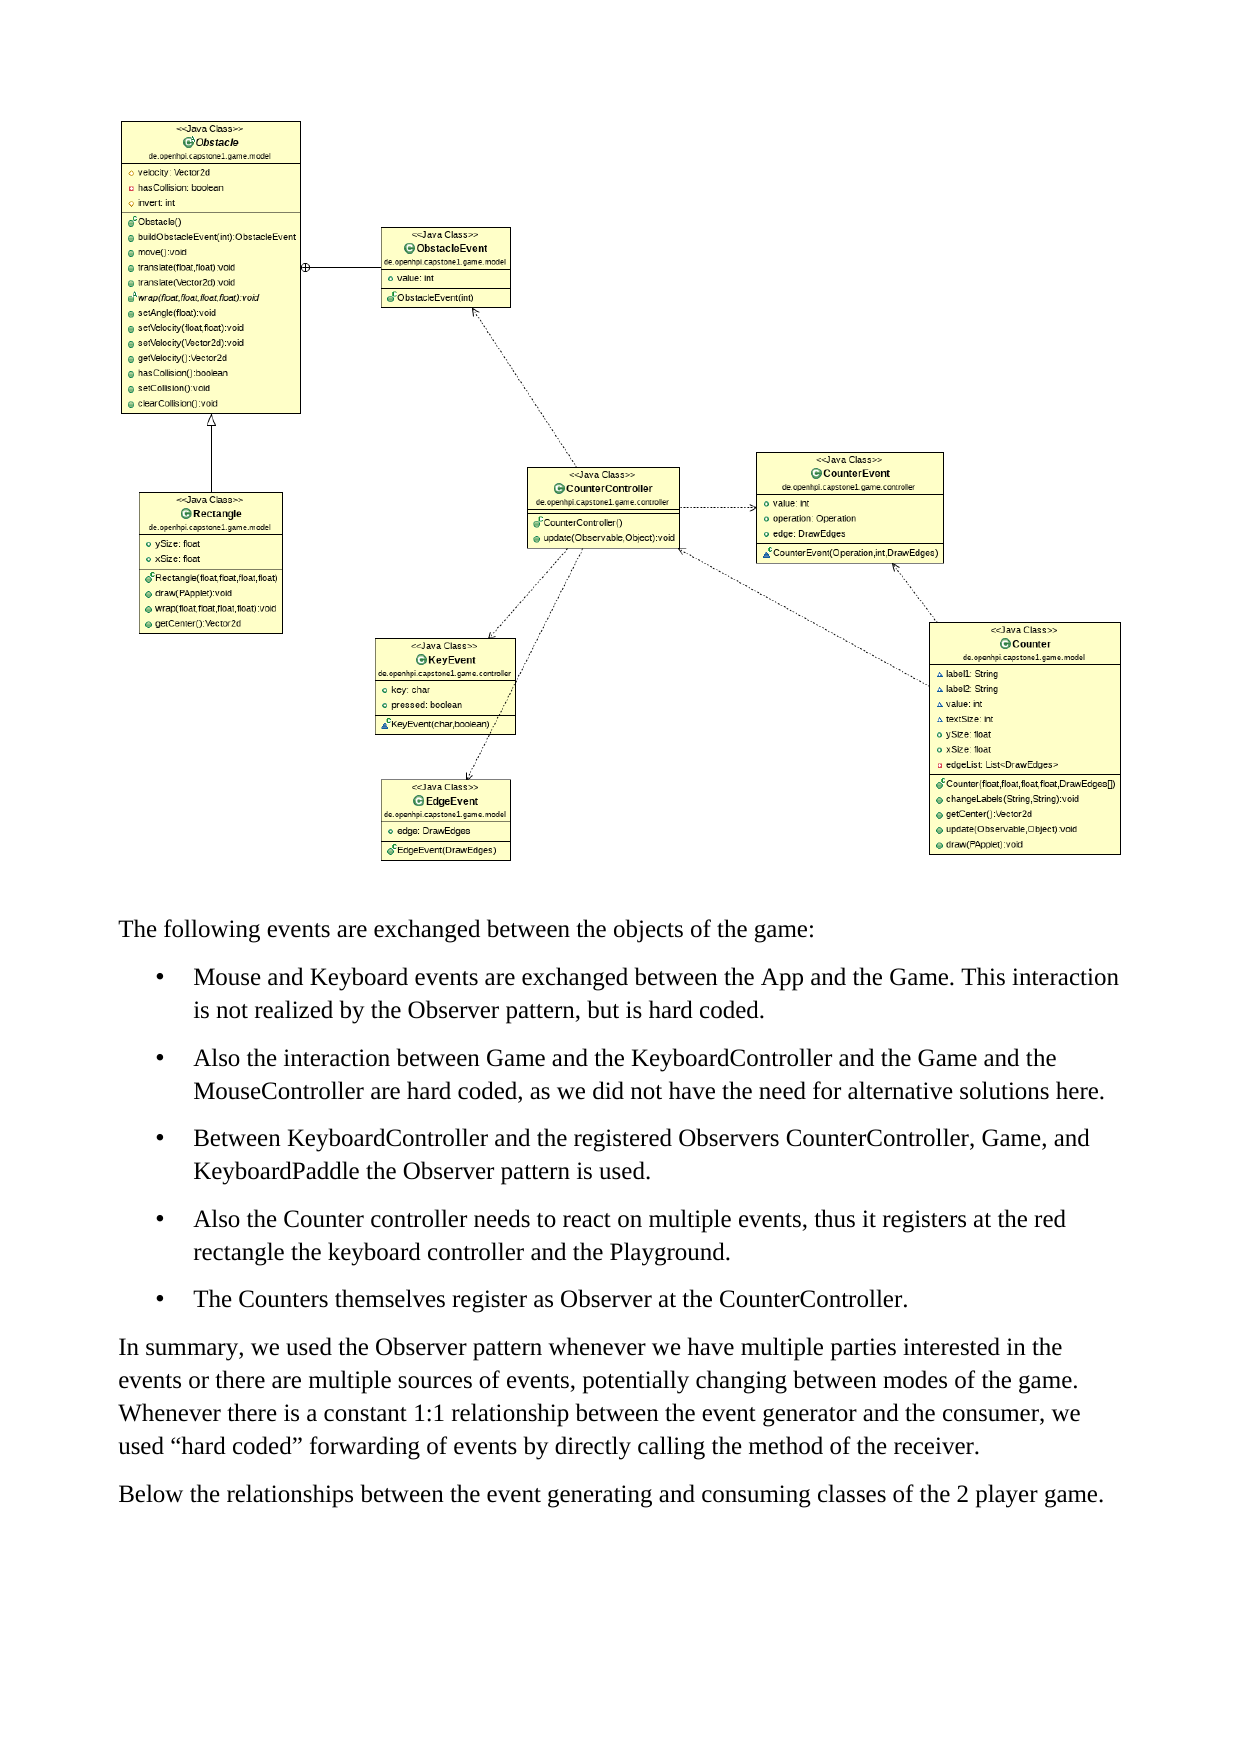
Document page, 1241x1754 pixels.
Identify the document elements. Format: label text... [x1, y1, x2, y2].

picture [118, 118, 1123, 863]
text In summary, we used the Observer pattern whenever we have multiple parties interested in the events or there are multiple sources of events, potentially changing between modes of the game. Whenever there is a constant 1:1 relationship between the event generator and the consumer, we used “hard coded” forwarding of events by directly calling the method of the receiver. [118, 1332, 1122, 1460]
list The Counters themselves register as Observer at the CounterController. [156, 1284, 1122, 1313]
list Also the Counter controller needs to react on multiple events, thus it registers at the red rectangle the keyboard controller and the Playground. [156, 1204, 1122, 1266]
list Between KeyboardController and the registered Observers CounterController, Game, and KeyboardPaddle the Observer pattern is used. [156, 1123, 1122, 1185]
text Below the relationships between the event generating and consuming classes of the 2 player game. [118, 1479, 1122, 1508]
list Mouse and Keyboard events are exchanged between the App and the Game. This interaction is not realized by the Observer pattern, but is hard coded. [156, 962, 1122, 1024]
list Also the interaction between Game and the KeyboardController and the Game and the MouseController are hard coded, as we did not have the need for alternative solutions here. [156, 1043, 1122, 1104]
text The following events are exchanged between the objects of the game: [118, 914, 1122, 943]
